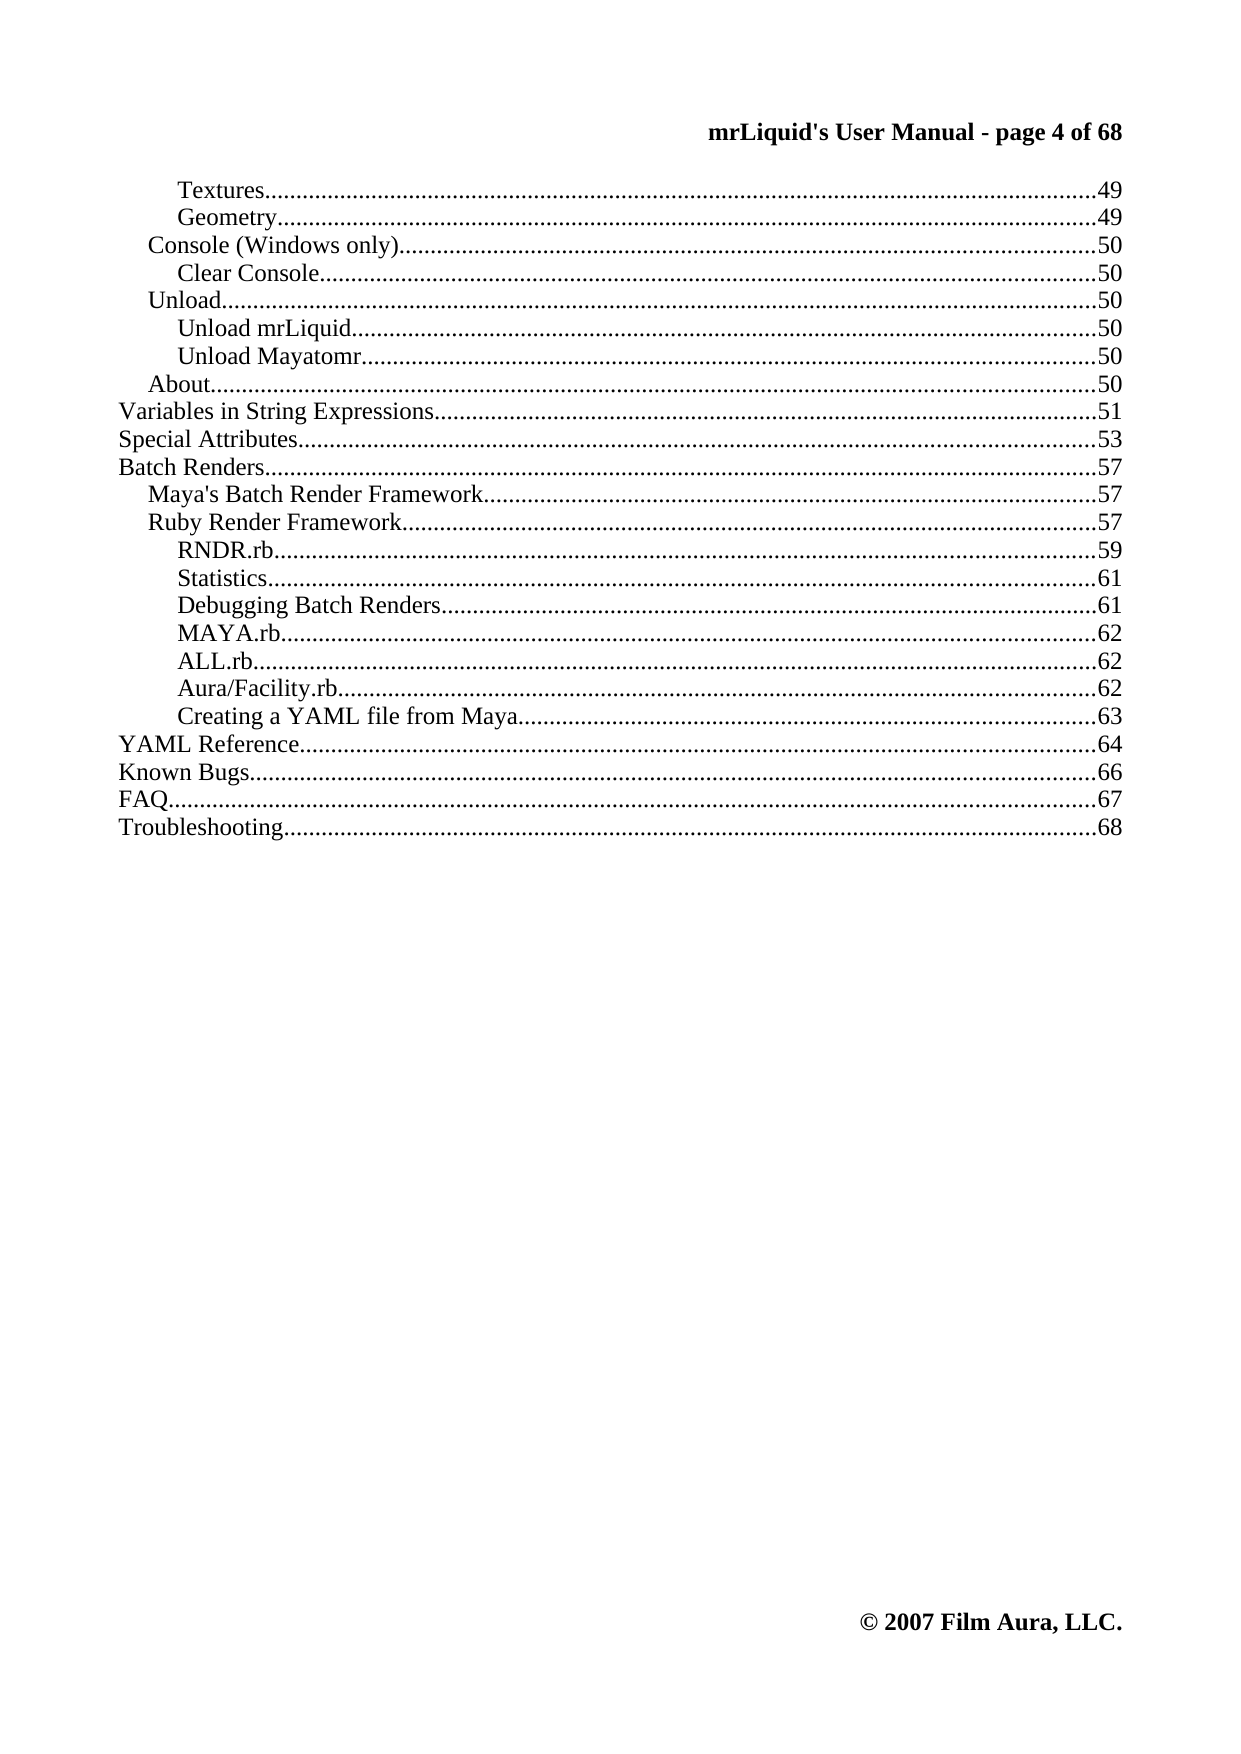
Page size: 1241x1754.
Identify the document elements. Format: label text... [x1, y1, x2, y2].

text Geometry 49 [177, 203, 1122, 231]
text Statistics 61 [177, 564, 1122, 591]
text ALL.rb 62 [177, 647, 1122, 674]
text Special Attributes 53 [118, 425, 1122, 453]
text Clear Console 50 [177, 259, 1122, 287]
text Creating a YAML file from Maya 63 [177, 702, 1122, 730]
text Console (Windows only) 50 [148, 231, 1122, 259]
text YAML Reference 64 [118, 730, 1122, 758]
text Variables in String Expressions 51 [118, 397, 1122, 425]
text Aura/Facility.rb 62 [177, 674, 1122, 702]
text Batch Renders 57 [118, 453, 1122, 481]
text Maya's Batch Render Framework 57 [148, 481, 1122, 508]
text FAQ 67 [118, 785, 1122, 813]
text Textures 49 [177, 176, 1122, 203]
text Troubleshooting 68 [118, 813, 1122, 841]
text Unload mrLiquid 50 [177, 314, 1122, 342]
text RNDR.rb 59 [177, 536, 1122, 564]
text MAYA.rb 62 [177, 619, 1122, 647]
text Unload 50 [148, 287, 1122, 314]
text Debugging Batch Renders 61 [177, 591, 1122, 619]
text Unload Mayatomr 50 [177, 342, 1122, 370]
text Known Bugs 66 [118, 758, 1122, 785]
text About 50 [148, 370, 1122, 397]
text Ruby Render Framework 57 [148, 508, 1122, 536]
